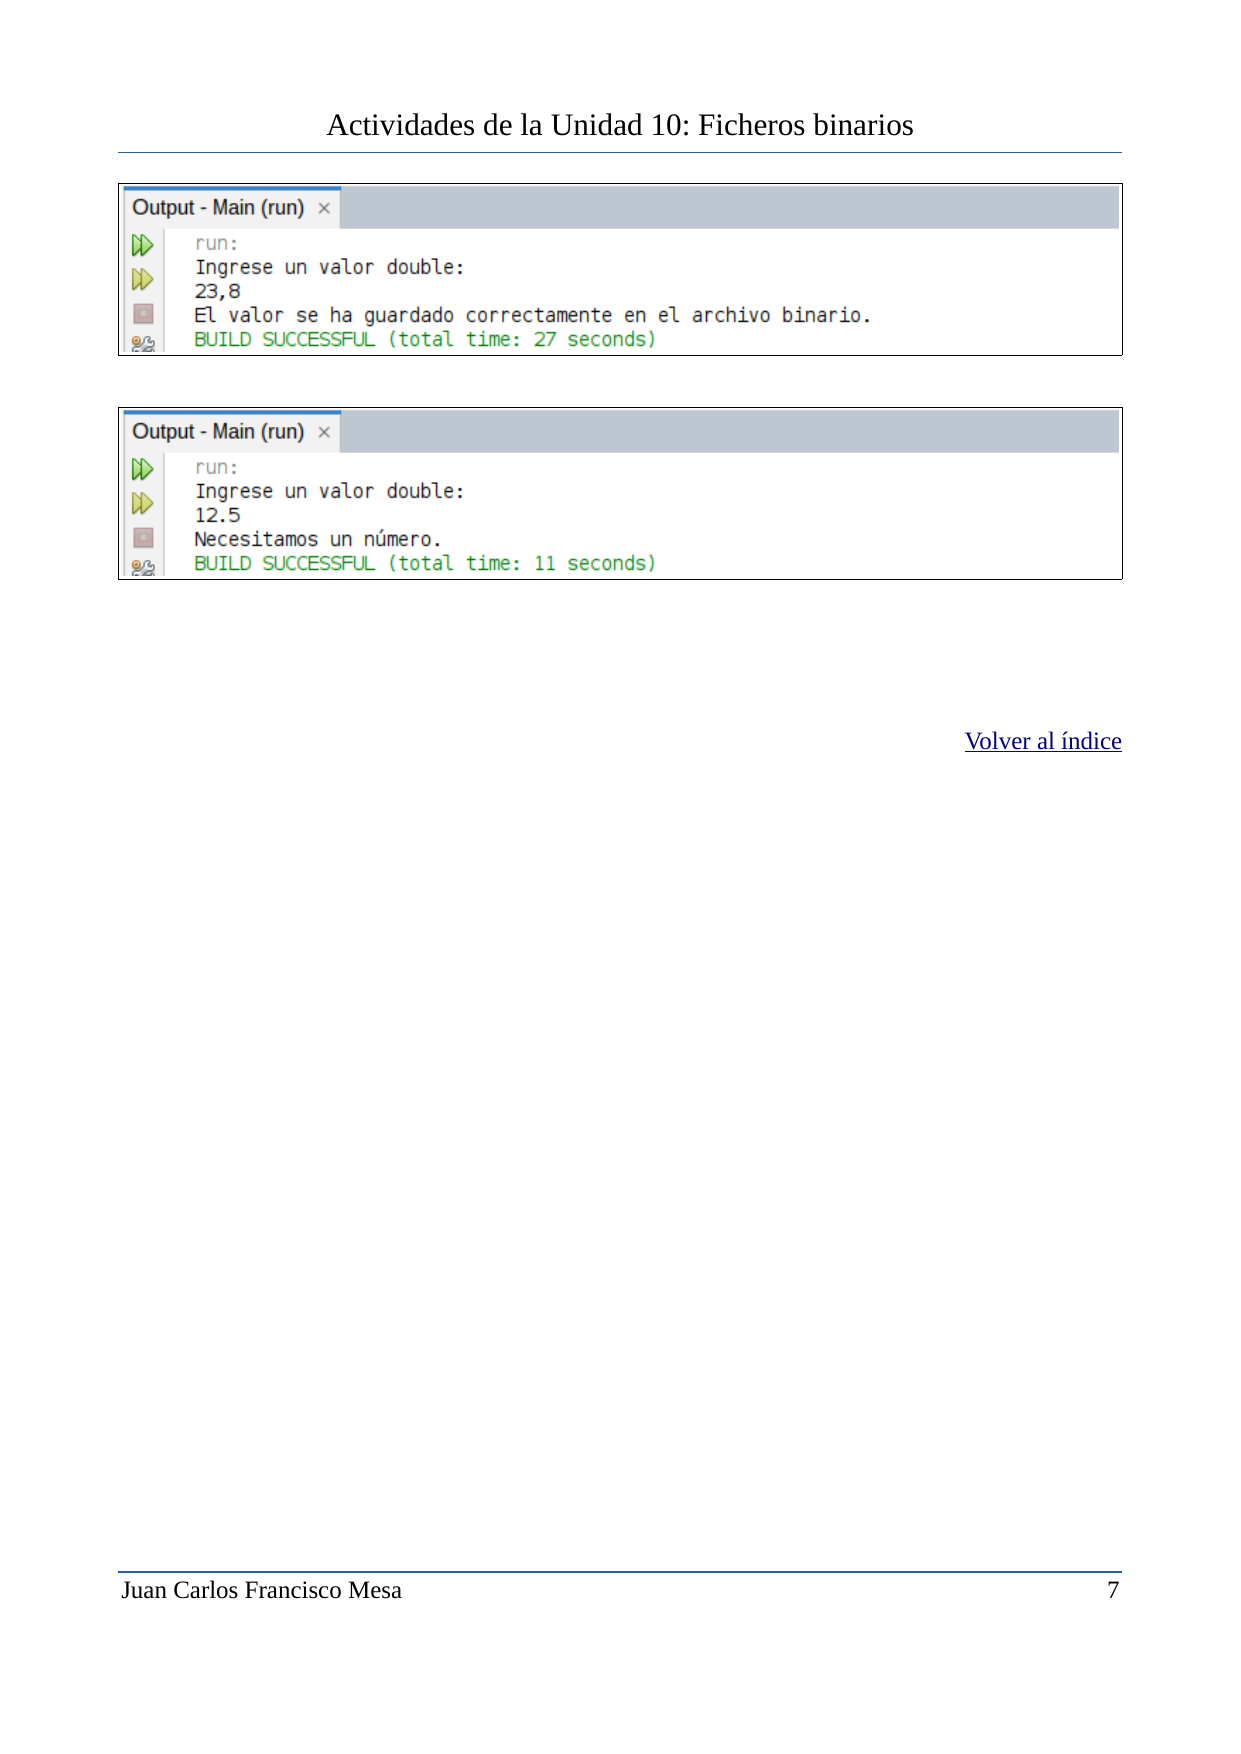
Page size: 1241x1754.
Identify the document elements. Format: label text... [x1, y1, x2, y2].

text Volver al índice [118, 726, 1122, 755]
picture [121, 185, 1119, 352]
picture [121, 409, 1119, 576]
